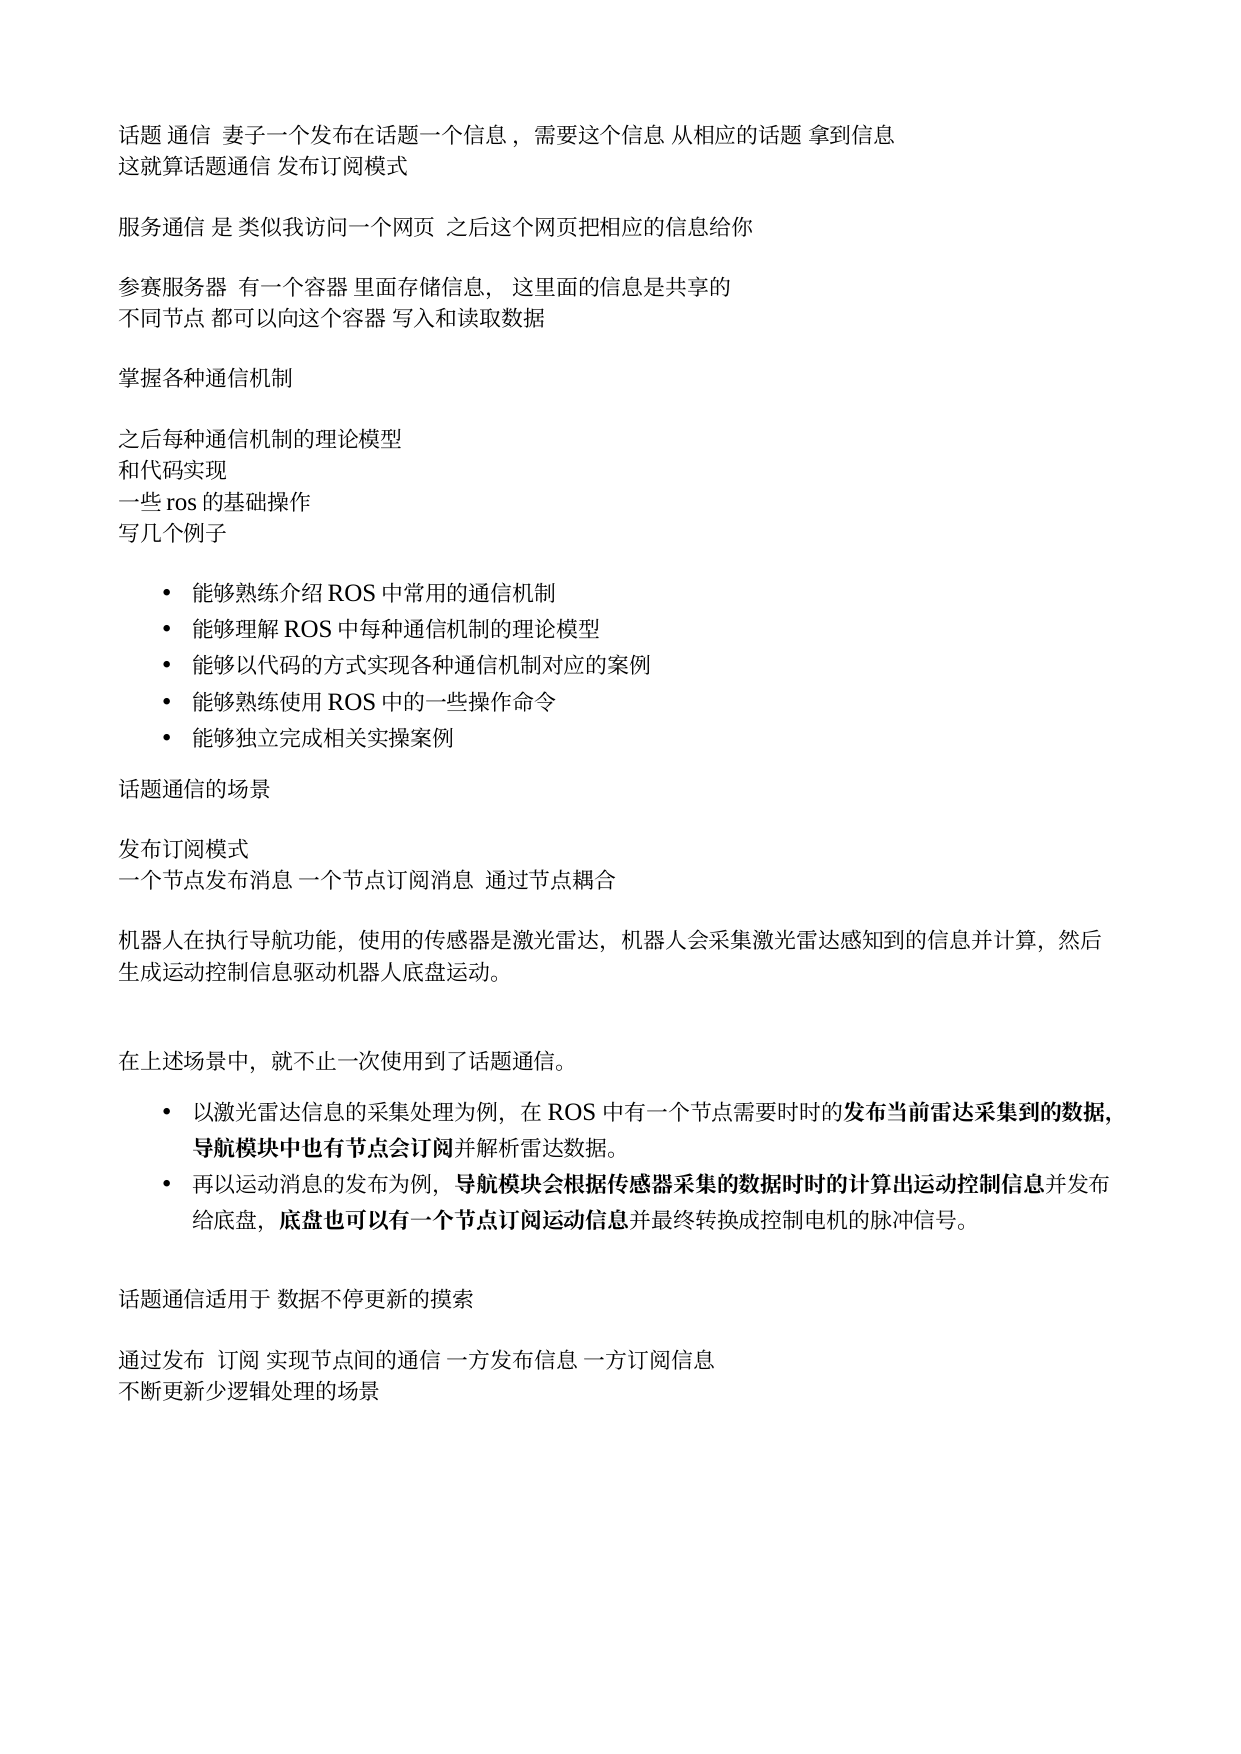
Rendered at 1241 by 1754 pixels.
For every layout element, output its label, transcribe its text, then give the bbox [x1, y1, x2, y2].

list 以激光雷达信息的采集处理为例，在 ROS 中有一个节点需要时时的发布当前雷达采集到的数据，导航模块中也有节点会订阅并解析雷达数据。 [162, 1095, 1122, 1162]
text 机器人在执行导航功能，使用的传感器是激光雷达，机器人会采集激光雷达感知到的信息并计算，然后生成运动控制信息驱动机器人底盘运动。 [118, 924, 1122, 987]
text 和代码实现 [118, 453, 1122, 485]
text 话题通信的场景 [118, 772, 1122, 803]
text 发布订阅模式 [118, 832, 1122, 863]
text 掌握各种通信机制 [118, 362, 1122, 393]
text 话题通信适用于 数据不停更新的摸索 [118, 1283, 1122, 1314]
list 能够熟练使用ROS中的一些操作命令 [162, 685, 1122, 716]
list 再以运动消息的发布为例，导航模块会根据传感器采集的数据时时的计算出运动控制信息并发布给底盘，底盘也可以有一个节点订阅运动信息并最终转换成控制电机的脉冲信号。 [162, 1167, 1122, 1235]
text 不断更新少逻辑处理的场景 [118, 1374, 1122, 1406]
text 话题 通信 妻子一个发布在话题一个信息 ，需要这个信息 从相应的话题 拿到信息 [118, 118, 1122, 149]
text 通过发布 订阅 实现节点间的通信 一方发布信息 一方订阅信息 [118, 1343, 1122, 1374]
list 能够熟练介绍ROS中常用的通信机制 [162, 576, 1122, 608]
text 参赛服务器 有一个容器 里面存储信息， 这里面的信息是共享的 [118, 270, 1122, 301]
text 之后每种通信机制的理论模型 [118, 422, 1122, 453]
text 不同节点 都可以向这个容器 写入和读取数据 [118, 301, 1122, 333]
text 在上述场景中，就不止一次使用到了话题通信。 [118, 1044, 1122, 1076]
list 能够理解ROS中每种通信机制的理论模型 [162, 613, 1122, 644]
list 能够以代码的方式实现各种通信机制对应的案例 [162, 649, 1122, 680]
text 这就算话题通信 发布订阅模式 [118, 149, 1122, 181]
text 一个节点发布消息 一个节点订阅消息 通过节点耦合 [118, 863, 1122, 895]
text 写几个例子 [118, 516, 1122, 548]
list 能够独立完成相关实操案例 [162, 721, 1122, 752]
text 服务通信 是 类似我访问一个网页 之后这个网页把相应的信息给你 [118, 210, 1122, 241]
text 一些ros的基础操作 [118, 485, 1122, 516]
